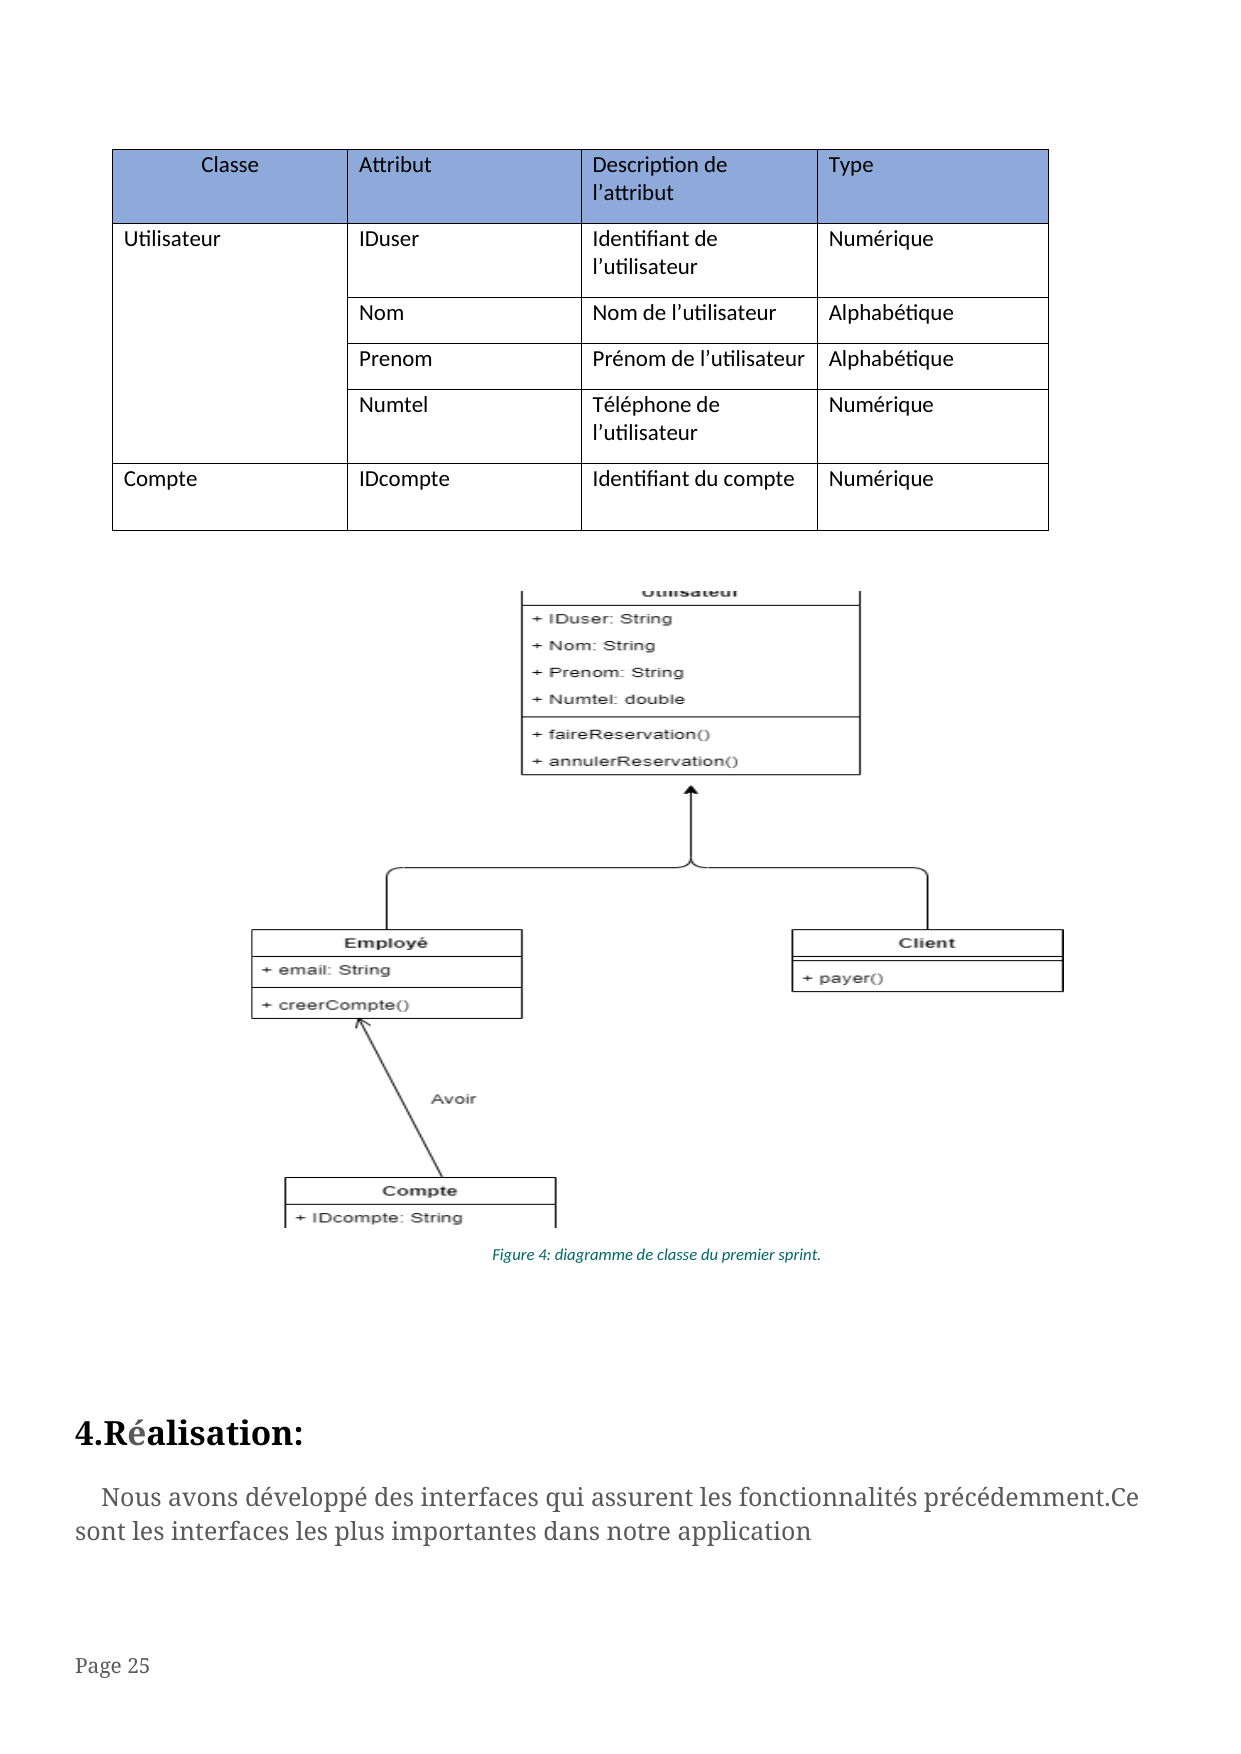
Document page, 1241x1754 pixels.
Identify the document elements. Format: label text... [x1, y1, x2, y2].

table_header Type [818, 150, 1048, 223]
text Nous avons développé des interfaces qui assurent les fonctionnalités précédemment.Ce sont les interfaces les plus importantes dans notre application [75, 1480, 1165, 1548]
table_cell IDcompte [348, 464, 581, 530]
table_cell Alphabétique [818, 298, 1048, 343]
table_header Classe [113, 150, 347, 223]
table_cell Identifiant de l’utilisateur [582, 224, 817, 297]
table_header Description de l’attribut [582, 150, 817, 223]
table_cell Utilisateur [113, 224, 347, 463]
table_cell Téléphone de l’utilisateur [582, 390, 817, 463]
table_cell Identifiant du compte [582, 464, 817, 530]
table_cell Numérique [818, 224, 1048, 297]
table_cell Compte [113, 464, 347, 530]
text 4.Réalisation: [75, 1409, 1165, 1455]
table_cell Prenom [348, 344, 581, 389]
list Figure 4: diagramme de classe du premier sprint. [150, 1244, 1165, 1265]
table_header Attribut [348, 150, 581, 223]
table_cell Nom de l’utilisateur [582, 298, 817, 343]
table_cell Numérique [818, 464, 1048, 530]
table_cell Prénom de l’utilisateur [582, 344, 817, 389]
table_cell IDuser [348, 224, 581, 297]
table_cell Numtel [348, 390, 581, 463]
table_cell Numérique [818, 390, 1048, 463]
table_cell Alphabétique [818, 344, 1048, 389]
table_cell Nom [348, 298, 581, 343]
